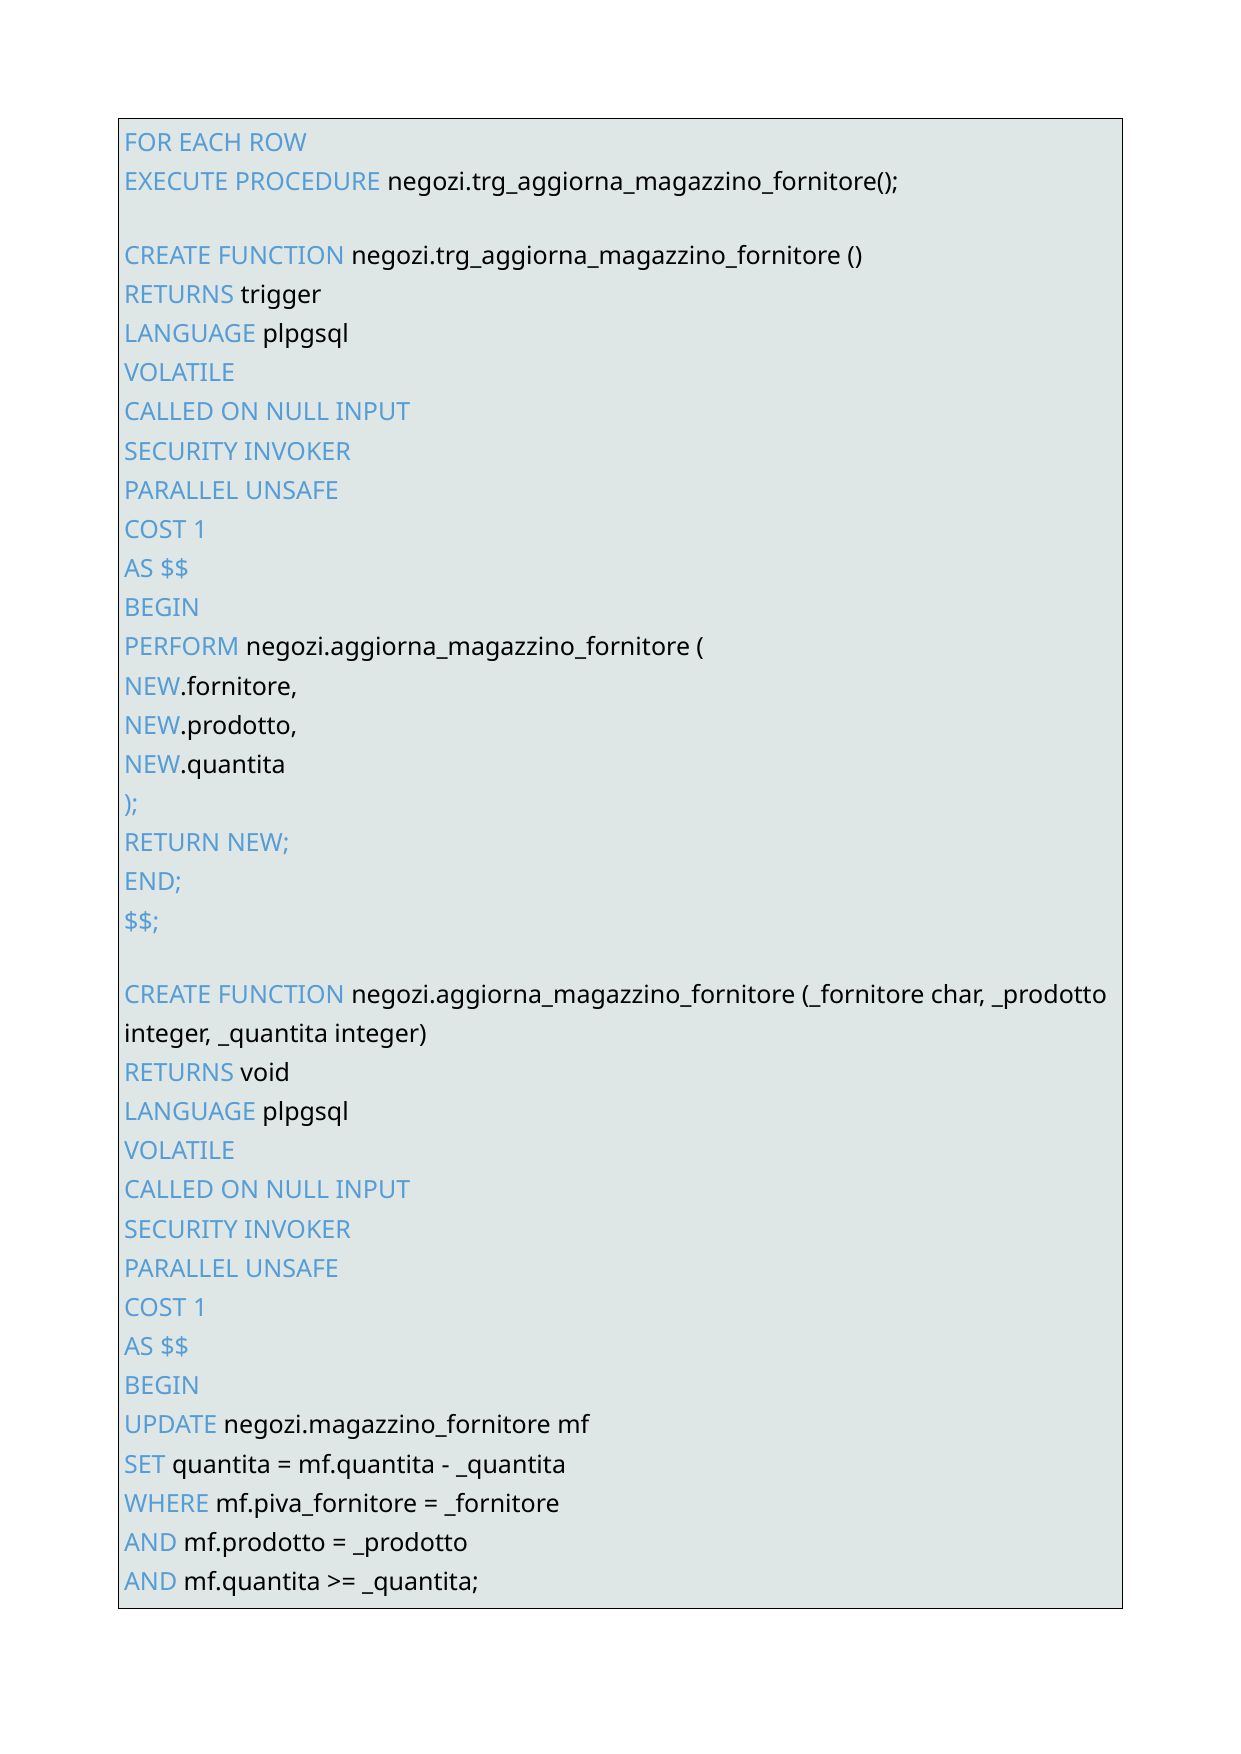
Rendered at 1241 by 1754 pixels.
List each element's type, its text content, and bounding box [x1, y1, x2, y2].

table_header FOR EACH ROW EXECUTE PROCEDURE negozi.trg_aggiorna_magazzino_fornitore(); CREATE FUNCTION negozi.trg_aggiorna_magazzino_fornitore () RETURNS trigger LANGUAGE plpgsql VOLATILE CALLED ON NULL INPUT SECURITY INVOKER PARALLEL UNSAFE COST 1 AS $$ BEGIN PERFORM negozi.aggiorna_magazzino_fornitore ( NEW.fornitore, NEW.prodotto, NEW.quantita ); RETURN NEW; END; $$; CREATE FUNCTION negozi.aggiorna_magazzino_fornitore (_fornitore char, _prodotto integer, _quantita integer) RETURNS void LANGUAGE plpgsql VOLATILE CALLED ON NULL INPUT SECURITY INVOKER PARALLEL UNSAFE COST 1 AS $$ BEGIN UPDATE negozi.magazzino_fornitore mf SET quantita = mf.quantita - _quantita WHERE mf.piva_fornitore = _fornitore AND mf.prodotto = _prodotto AND mf.quantita >= _quantita; [119, 119, 1122, 1608]
